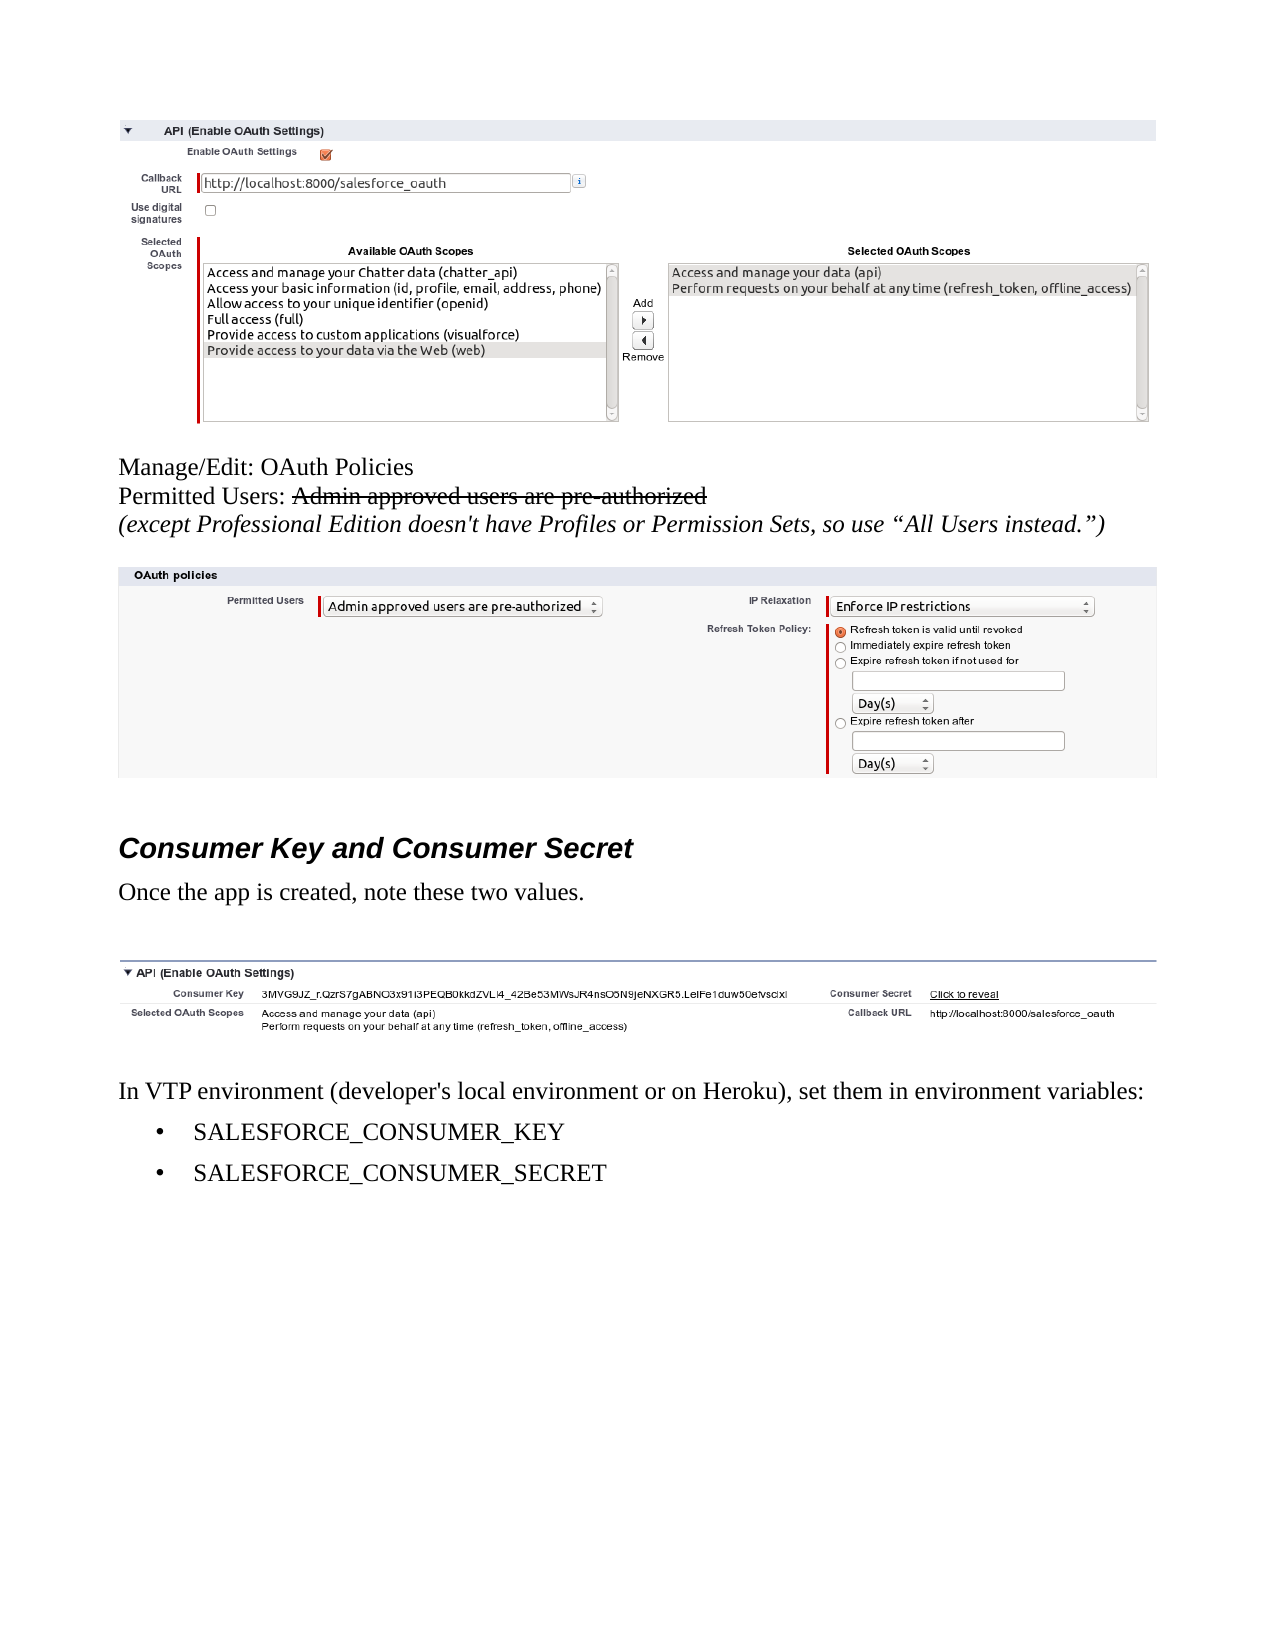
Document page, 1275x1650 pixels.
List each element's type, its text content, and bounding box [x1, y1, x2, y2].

list SALESFORCE_CONSUMER_SECRET [156, 1158, 1157, 1187]
picture [118, 960, 1157, 1035]
list SALESFORCE_CONSUMER_KEY [156, 1117, 1157, 1146]
text (except Professional Edition doesn't have Profiles or Permission Sets, so use “All Users instead.”) [118, 509, 1157, 538]
text Once the app is created, note these two values. [118, 877, 1157, 906]
text Manage/Edit: OAuth Policies [118, 452, 1157, 481]
picture [118, 118, 1157, 424]
text In VTP environment (developer's local environment or on Heroku), set them in environment variables: [118, 1076, 1157, 1105]
subtitle Consumer Key and Consumer Secret [118, 831, 1157, 865]
picture [118, 567, 1157, 778]
text Permitted Users: Admin approved users are pre-authorized [118, 481, 1157, 509]
